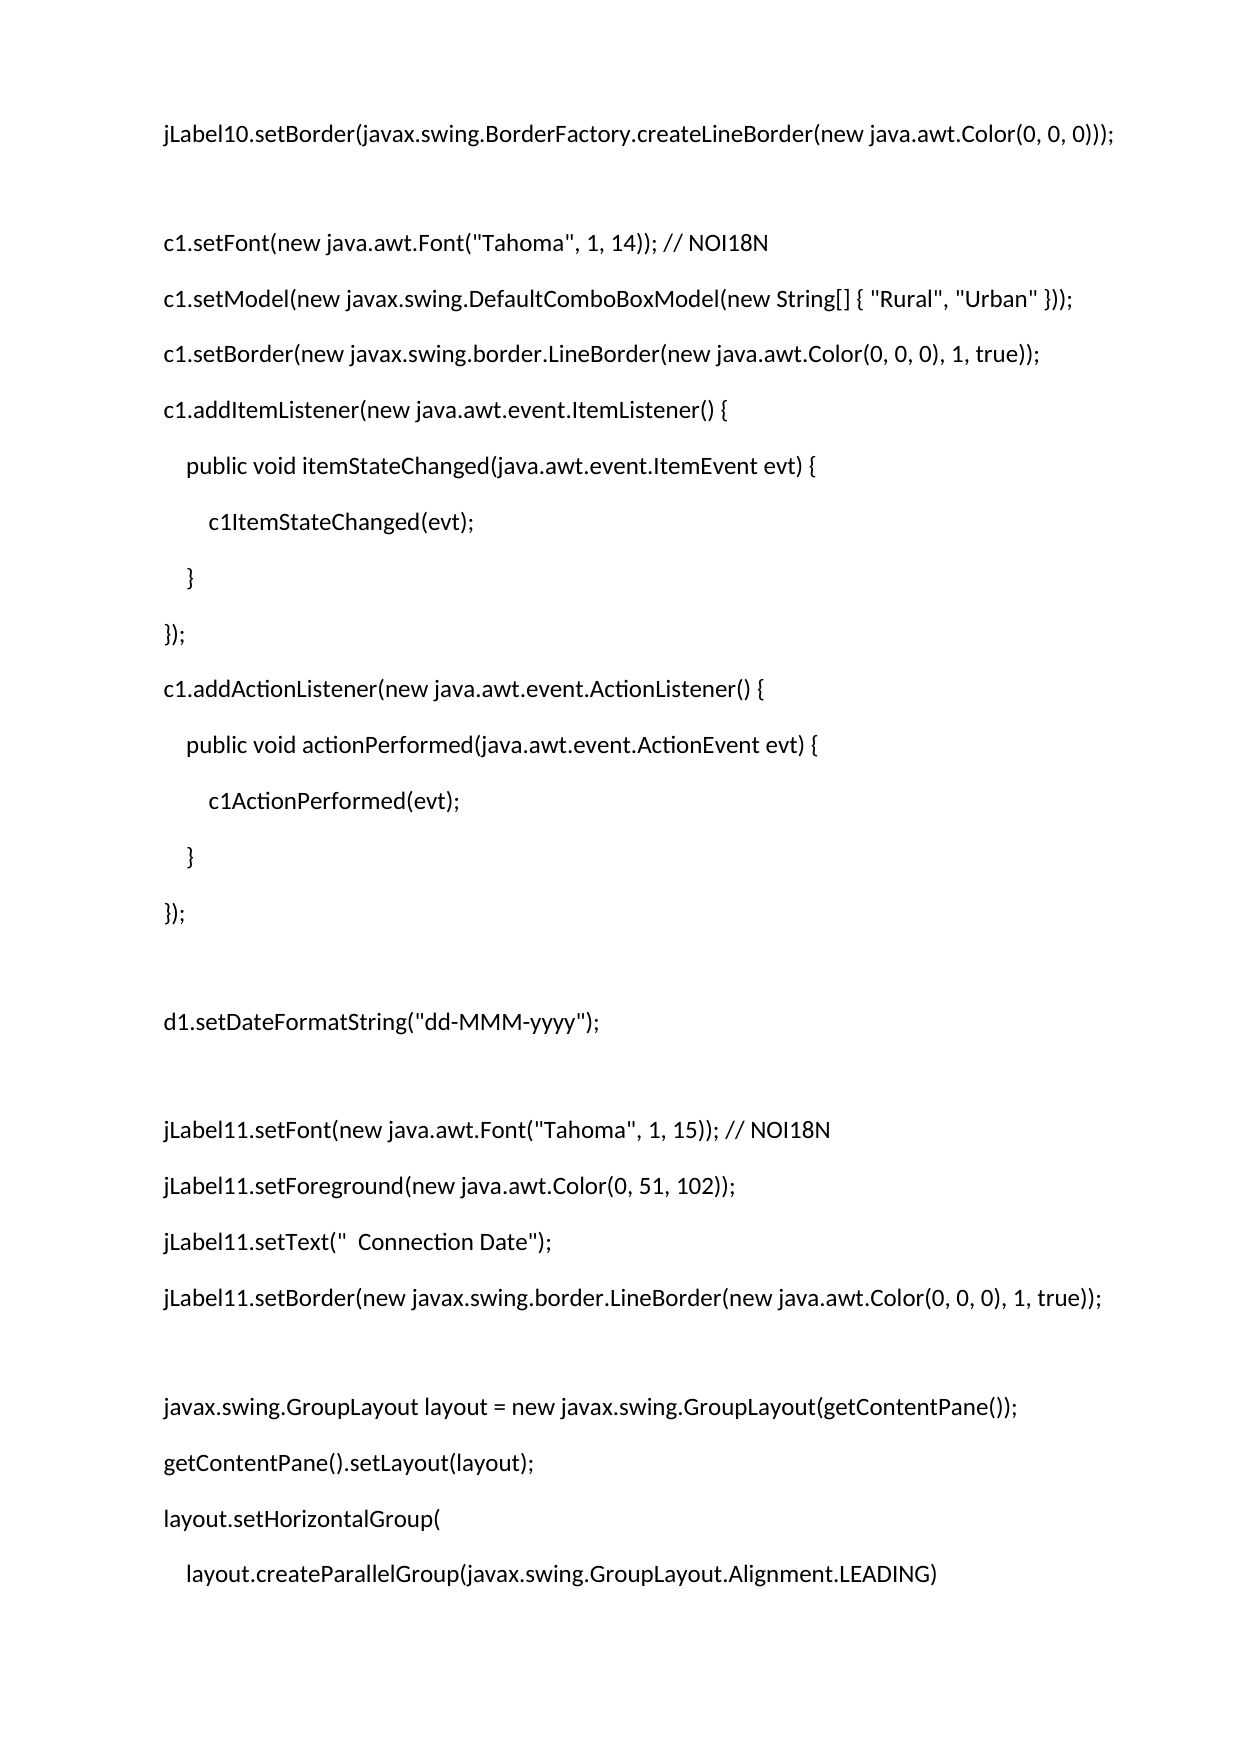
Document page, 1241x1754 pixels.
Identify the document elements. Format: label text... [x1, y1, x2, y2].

text d1.setDateFormatString("dd-MMM-yyyy"); [118, 1006, 1122, 1036]
text public void itemStateChanged(java.awt.event.ItemEvent evt) { [118, 450, 1122, 481]
text c1.addActionListener(new java.awt.event.ActionListener() { [118, 674, 1122, 704]
text jLabel11.setFont(new java.awt.Font("Tahoma", 1, 15)); // NOI18N [118, 1115, 1122, 1145]
text layout.createParallelGroup(javax.swing.GroupLayout.Alignment.LEADING) [118, 1558, 1122, 1589]
text public void actionPerformed(java.awt.event.ActionEvent evt) { [118, 729, 1122, 760]
text c1.setBorder(new javax.swing.border.LineBorder(new java.awt.Color(0, 0, 0), 1, true)); [118, 339, 1122, 369]
text getContentPane().setLayout(layout); [118, 1447, 1122, 1477]
text c1.addItemListener(new java.awt.event.ItemListener() { [118, 394, 1122, 425]
text }); [118, 897, 1122, 927]
text javax.swing.GroupLayout layout = new javax.swing.GroupLayout(getContentPane()); [118, 1391, 1122, 1422]
text } [118, 841, 1122, 872]
text jLabel11.setBorder(new javax.swing.border.LineBorder(new java.awt.Color(0, 0, 0), 1, true)); [118, 1282, 1122, 1313]
text c1.setModel(new javax.swing.DefaultComboBoxModel(new String[] { "Rural", "Urban" })); [118, 283, 1122, 313]
text c1.setFont(new java.awt.Font("Tahoma", 1, 14)); // NOI18N [118, 227, 1122, 257]
text }); [118, 618, 1122, 648]
text c1ActionPerformed(evt); [118, 785, 1122, 816]
text jLabel11.setText(" Connection Date"); [118, 1226, 1122, 1257]
text layout.setHorizontalGroup( [118, 1503, 1122, 1533]
text c1ItemStateChanged(evt); [118, 506, 1122, 537]
text jLabel10.setBorder(javax.swing.BorderFactory.createLineBorder(new java.awt.Color(0, 0, 0))); [118, 118, 1122, 149]
text jLabel11.setForeground(new java.awt.Color(0, 51, 102)); [118, 1171, 1122, 1201]
text } [118, 562, 1122, 592]
